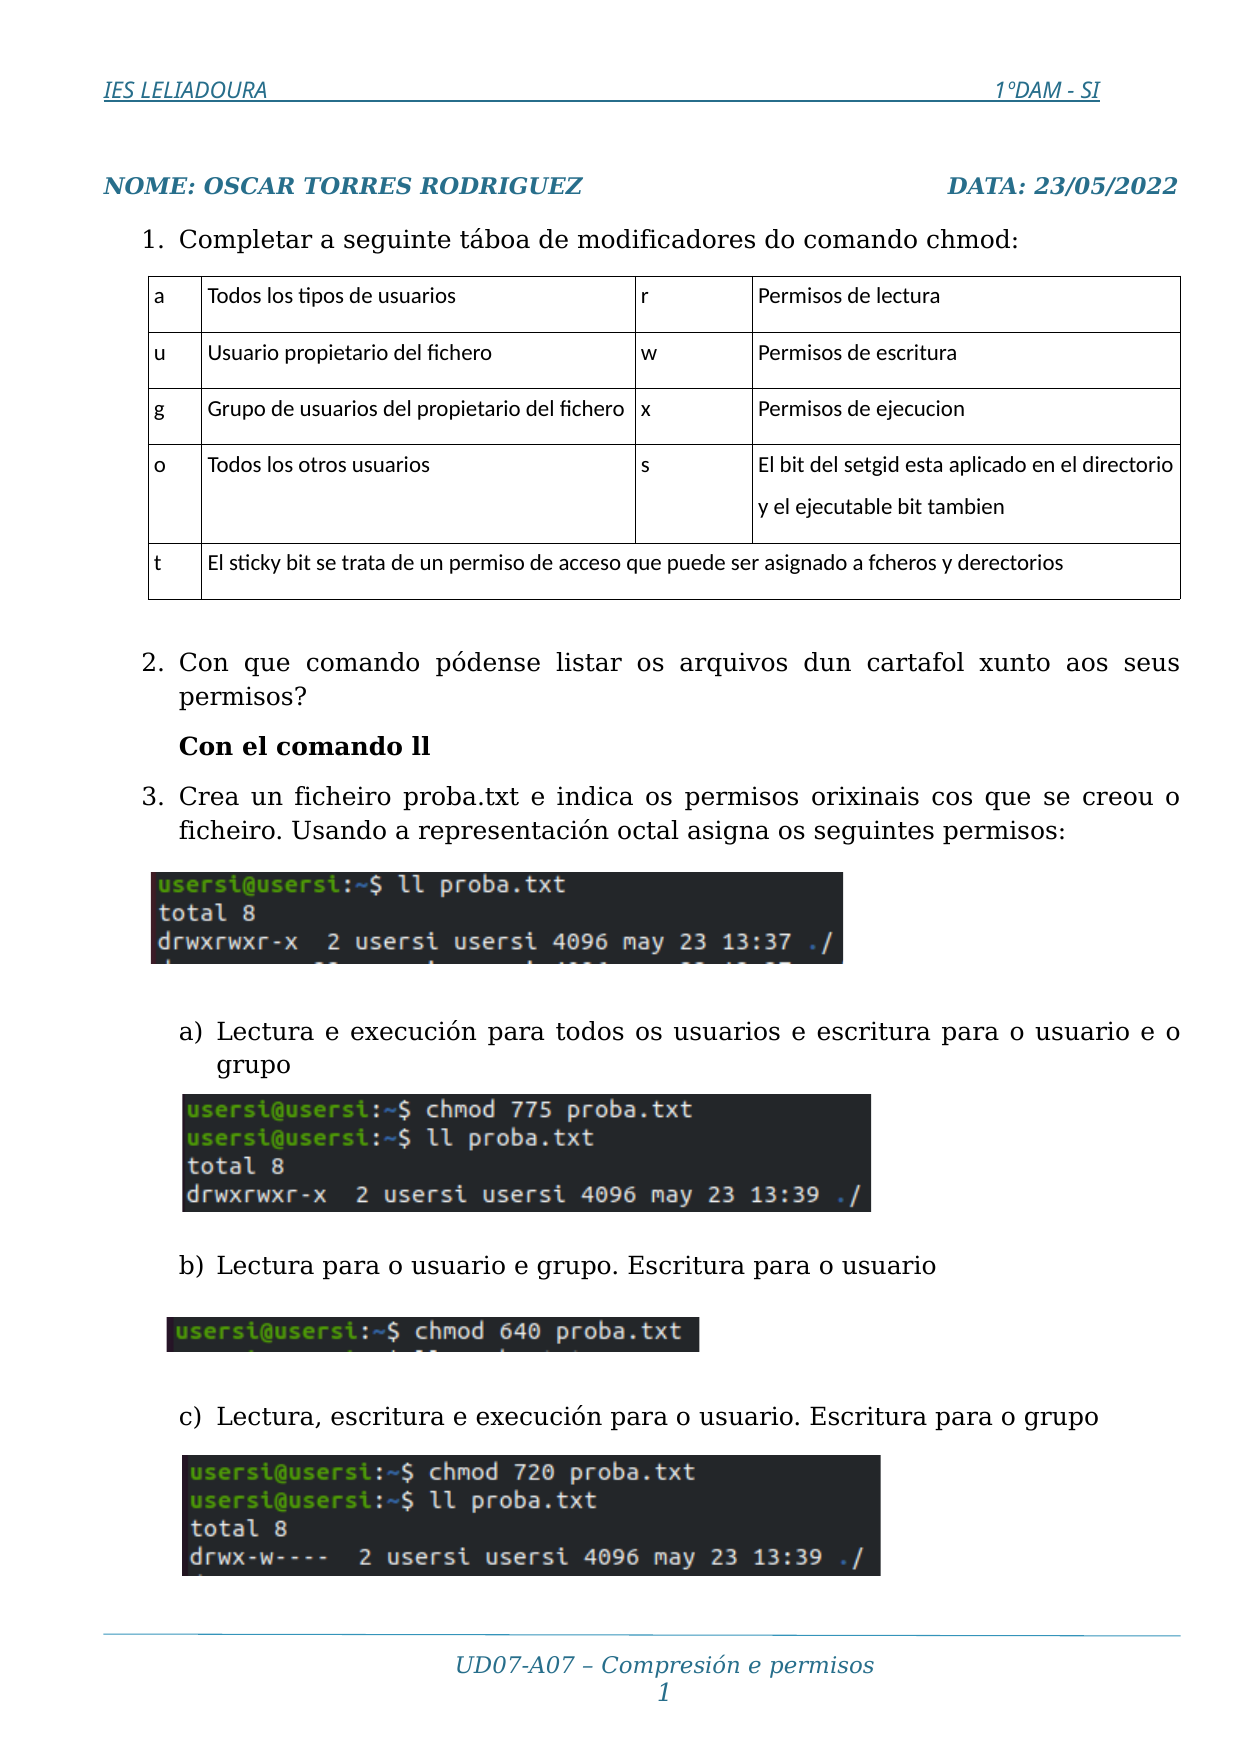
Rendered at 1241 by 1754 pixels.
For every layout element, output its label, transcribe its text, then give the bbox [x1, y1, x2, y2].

table_cell El sticky bit se trata de un permiso de acceso que puede ser asignado a fcheros y derectorios [202, 544, 1180, 599]
table_cell t [149, 544, 201, 599]
picture [166, 1317, 700, 1352]
table_cell x [636, 389, 752, 444]
subtitle NOME: OSCAR TORRES RODRIGUEZ DATA: 23/05/2022 [103, 173, 1181, 199]
table_header a [149, 277, 201, 332]
list Lectura e execución para todos os usuarios e escritura para o usuario e o grupo [178, 1017, 1181, 1079]
table_cell Usuario propietario del fichero [202, 333, 635, 388]
list Crea un ficheiro proba.txt e indica os permisos orixinais cos que se creou o ficheiro. Usando a representación octal asigna os seguintes permisos: [141, 782, 1181, 845]
table_cell Todos los otros usuarios [202, 445, 635, 543]
table_cell Permisos de ejecucion [753, 389, 1180, 444]
table_cell s [636, 445, 752, 543]
table_cell u [149, 333, 201, 388]
list Lectura para o usuario e grupo. Escritura para o usuario [178, 1251, 1181, 1280]
table_cell w [636, 333, 752, 388]
list Con que comando pódense listar os arquivos dun cartafol xunto aos seus permisos? [141, 648, 1181, 711]
table_header r [636, 277, 752, 332]
list Completar a seguinte táboa de modificadores do comando chmod: [141, 225, 1181, 254]
picture [182, 1094, 872, 1212]
list Lectura, escritura e execución para o usuario. Escritura para o grupo [178, 1402, 1181, 1431]
table_cell g [149, 389, 201, 444]
table_header Todos los tipos de usuarios [202, 277, 635, 332]
list Con el comando ll [141, 732, 1181, 761]
table_cell o [149, 445, 201, 543]
picture [182, 1455, 881, 1576]
table_header Permisos de lectura [753, 277, 1180, 332]
picture [150, 872, 844, 964]
table_cell El bit del setgid esta aplicado en el directorio y el ejecutable bit tambien [753, 445, 1180, 543]
table_cell Grupo de usuarios del propietario del fichero [202, 389, 635, 444]
table_cell Permisos de escritura [753, 333, 1180, 388]
